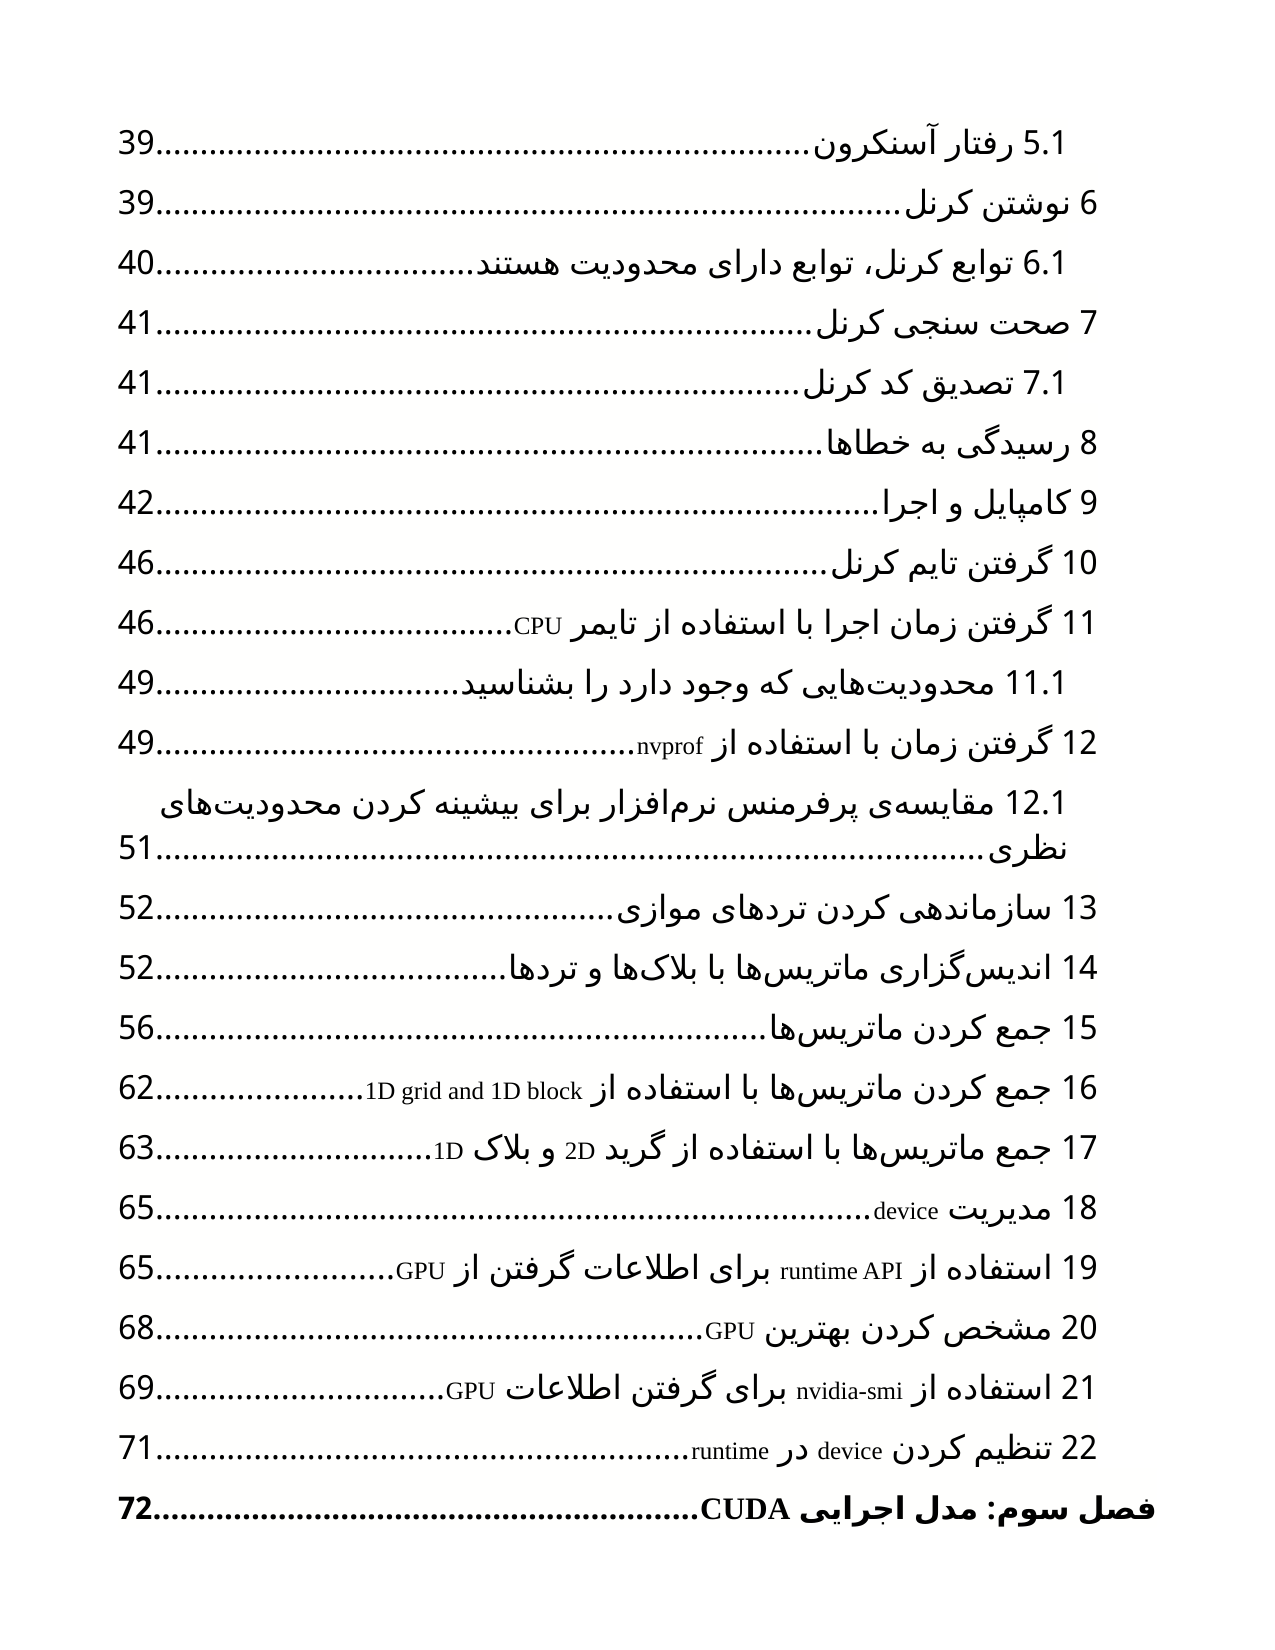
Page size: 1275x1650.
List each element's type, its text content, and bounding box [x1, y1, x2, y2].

text فصل سوم: مدل اجرایی CUDA 72 [118, 1483, 1157, 1528]
text 6.1 توابع کرنل، توابع دارای محدودیت هستند 40 [118, 238, 1068, 283]
text 7 صحت سنجی کرنل 41 [118, 298, 1098, 343]
text 7.1 تصدیق کد کرنل 41 [118, 358, 1068, 403]
text 14 اندیس‌گزاری ماتریس‌ها با بلاک‌ها و ترد‌ها 52 [118, 943, 1098, 988]
text 17 جمع ماتریس‌ها با استفاده از گرید 2D و بلاک 1D 63 [118, 1123, 1098, 1168]
text 15 جمع کردن ماتریس‌ها 56 [118, 1003, 1098, 1048]
text 5.1 رفتار آسنکرون 39 [118, 118, 1068, 163]
text 12 گرفتن زمان با استفاده از nvprof 49 [118, 718, 1098, 763]
text 19 استفاده از runtime API برای اطلاعات گرفتن از GPU 65 [118, 1243, 1098, 1288]
text 16 جمع کردن ماتریس‌ها با استفاده از 1D grid and 1D block 62 [118, 1063, 1098, 1108]
text 9 کامپایل و اجرا 42 [118, 478, 1098, 523]
text 12.1 مقایسه‌ی پرفرمنس نرم‌افزار برای بیشینه کردن محدودیت‌های نظری 51 [118, 778, 1068, 868]
text 6 نوشتن کرنل 39 [118, 178, 1098, 223]
text 22 تنظیم کردن device در runtime 71 [118, 1423, 1098, 1468]
text 20 مشخص کردن بهترین GPU 68 [118, 1303, 1098, 1348]
text 11.1 محدودیت‌هایی که وجود دارد را بشناسید 49 [118, 658, 1068, 703]
text 13 سازماندهی کردن ترد‌های موازی 52 [118, 883, 1098, 928]
text 18 مدیریت device 65 [118, 1183, 1098, 1228]
text 11 گرفتن زمان اجرا با استفاده از تایمر CPU 46 [118, 598, 1098, 643]
text 8 رسیدگی به خطا‌ها 41 [118, 418, 1098, 463]
text 21 استفاده از nvidia-smi برای گرفتن اطلاعات GPU 69 [118, 1363, 1098, 1408]
text 10 گرفتن تایم کرنل 46 [118, 538, 1098, 583]
